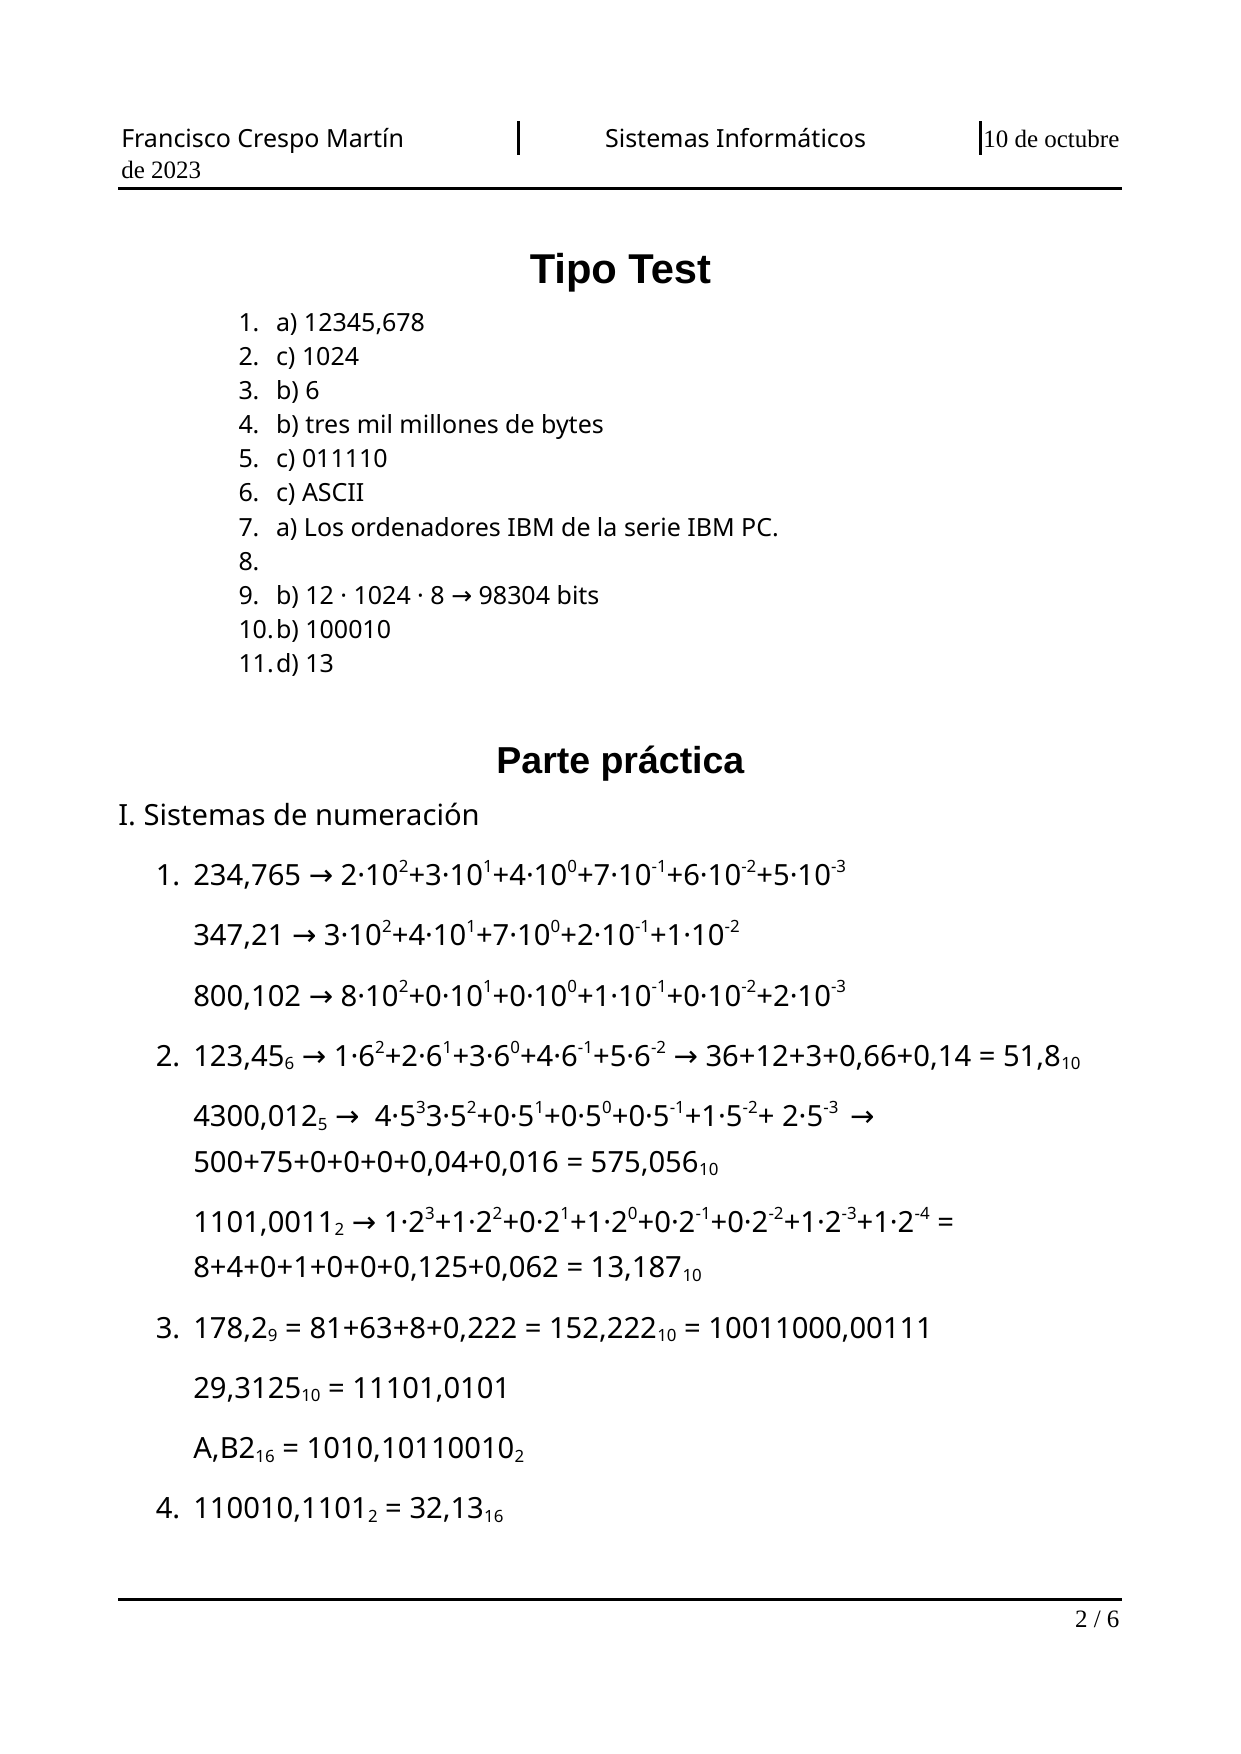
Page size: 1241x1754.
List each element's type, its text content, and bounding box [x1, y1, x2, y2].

text Parte práctica [118, 738, 1122, 782]
list 800,102 → 8·102+0·101+0·100+1·10-1+0·10-2+2·10-3 [156, 975, 1122, 1014]
subtitle Tipo Test [118, 244, 1122, 292]
subtitle c) ASCII [238, 475, 1122, 509]
list 1101,00112 → 1·23+1·22+0·21+1·20+0·2-1+0·2-2+1·2-3+1·2-4 = 8+4+0+1+0+0+0,125+0,062 = 13,18710 [156, 1201, 1122, 1286]
subtitle c) 011110 [238, 441, 1122, 475]
subtitle a) 12345,678 [238, 305, 1122, 339]
subtitle a) Los ordenadores IBM de la serie IBM PC. [238, 509, 1122, 543]
list 110010,11012 = 32,1316 [156, 1487, 1122, 1527]
subtitle b) 100010 [238, 611, 1122, 645]
subtitle b) 12 · 1024 · 8 → 98304 bits [238, 577, 1122, 611]
subtitle b) 6 [238, 373, 1122, 407]
list 123,456 → 1·62+2·61+3·60+4·6-1+5·6-2 → 36+12+3+0,66+0,14 = 51,810 [156, 1035, 1122, 1075]
subtitle c) 1024 [238, 339, 1122, 373]
list A,B216 = 1010,101100102 [156, 1427, 1122, 1467]
subtitle d) 13 [238, 645, 1122, 679]
text I. Sistemas de numeración [118, 794, 1122, 834]
list 234,765 → 2·102+3·101+4·100+7·10-1+6·10-2+5·10-3 [156, 854, 1122, 894]
subtitle b) tres mil millones de bytes [238, 407, 1122, 441]
list 4300,0125 → 4·533·52+0·51+0·50+0·5-1+1·5-2+ 2·5-3 → 500+75+0+0+0+0,04+0,016 = 575,05610 [156, 1095, 1122, 1181]
list 29,312510 = 11101,0101 [156, 1367, 1122, 1407]
list 178,29 = 81+63+8+0,222 = 152,22210 = 10011000,00111 [156, 1307, 1122, 1347]
list 347,21 → 3·102+4·101+7·100+2·10-1+1·10-2 [156, 914, 1122, 954]
